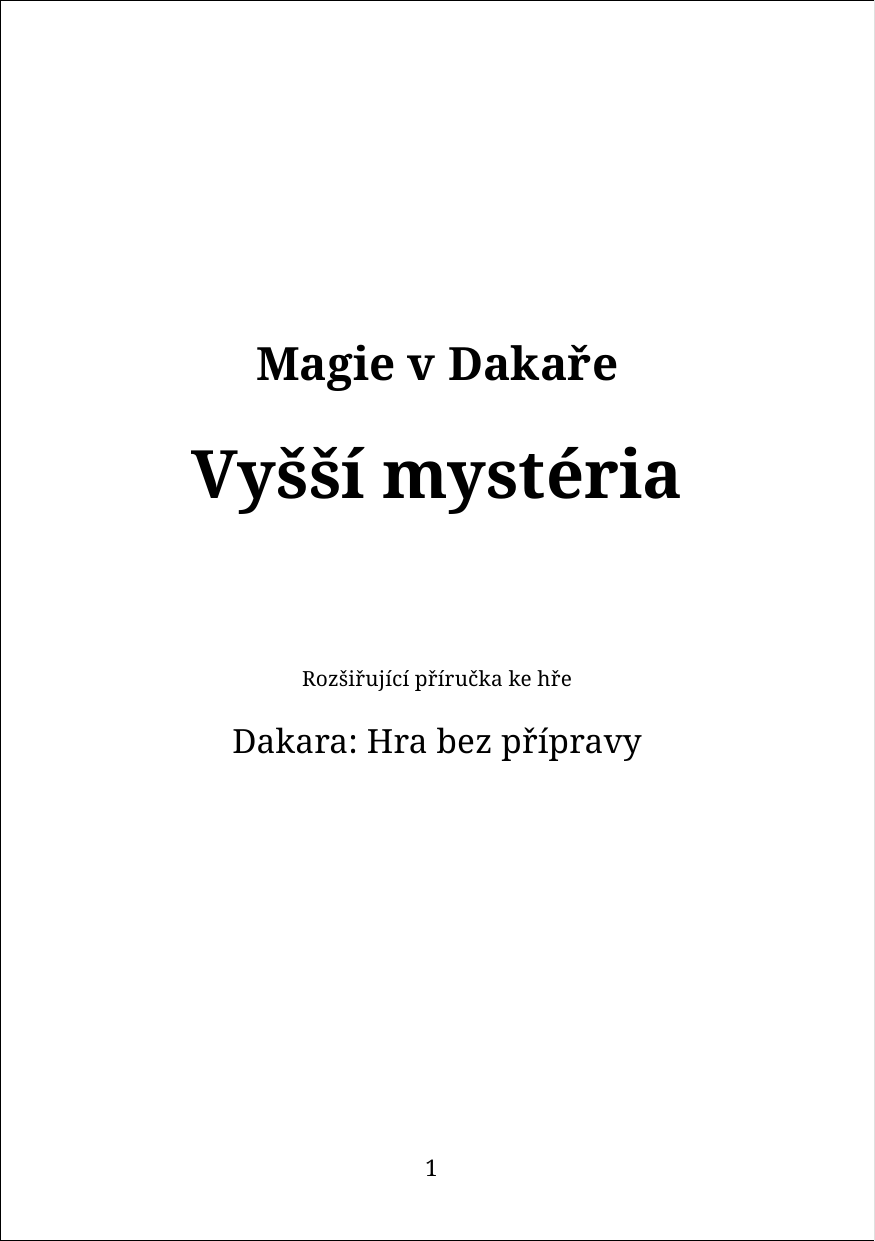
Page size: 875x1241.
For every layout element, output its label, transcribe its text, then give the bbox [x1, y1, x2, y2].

text Magie v Dakaře [118, 331, 756, 393]
text Vyšší mystéria [118, 427, 756, 518]
text Rozšiřující příručka ke hře [118, 664, 756, 693]
text Dakara: Hra bez přípravy [118, 718, 756, 763]
